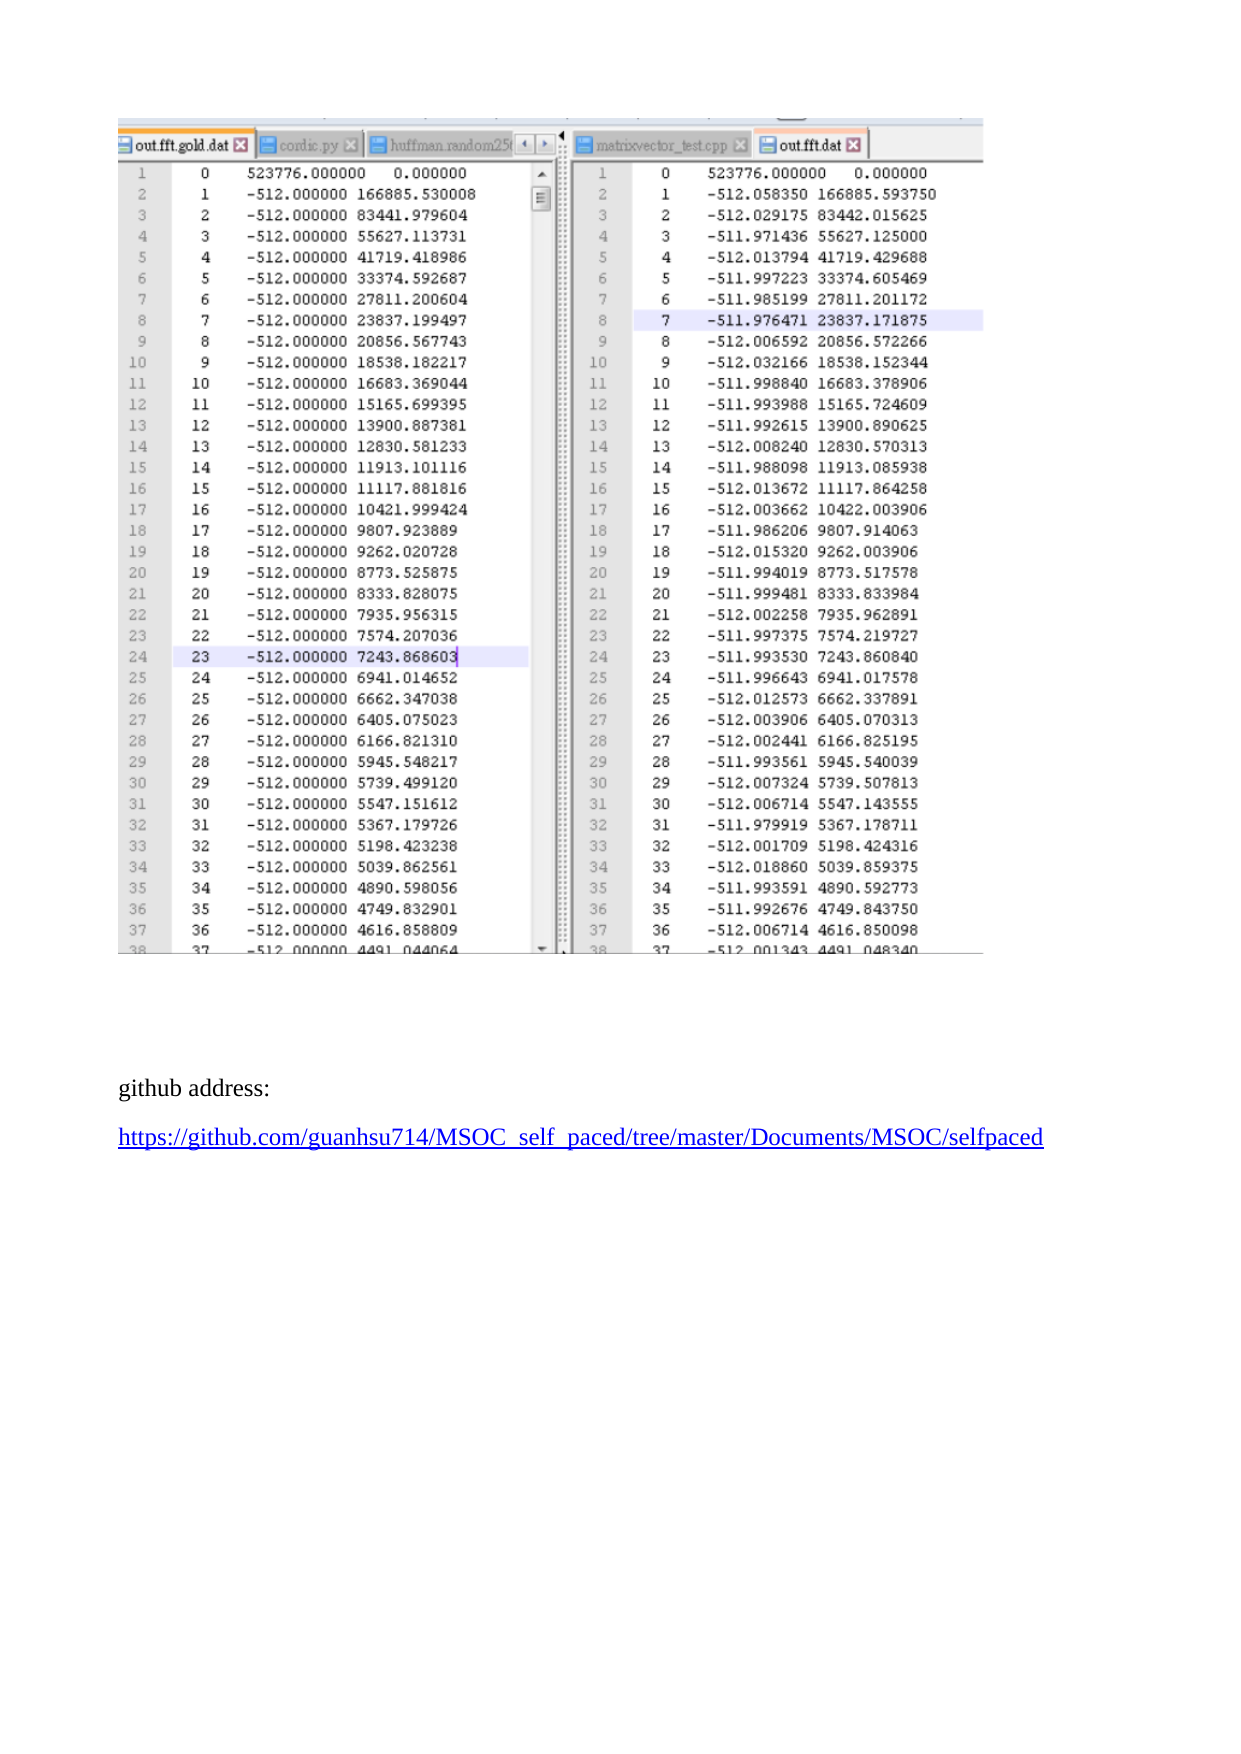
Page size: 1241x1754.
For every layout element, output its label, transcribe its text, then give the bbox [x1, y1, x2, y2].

text https://github.com/guanhsu714/MSOC_self_paced/tree/master/Documents/MSOC/selfpaced [118, 1122, 1122, 1151]
text github address: [118, 1073, 1122, 1101]
